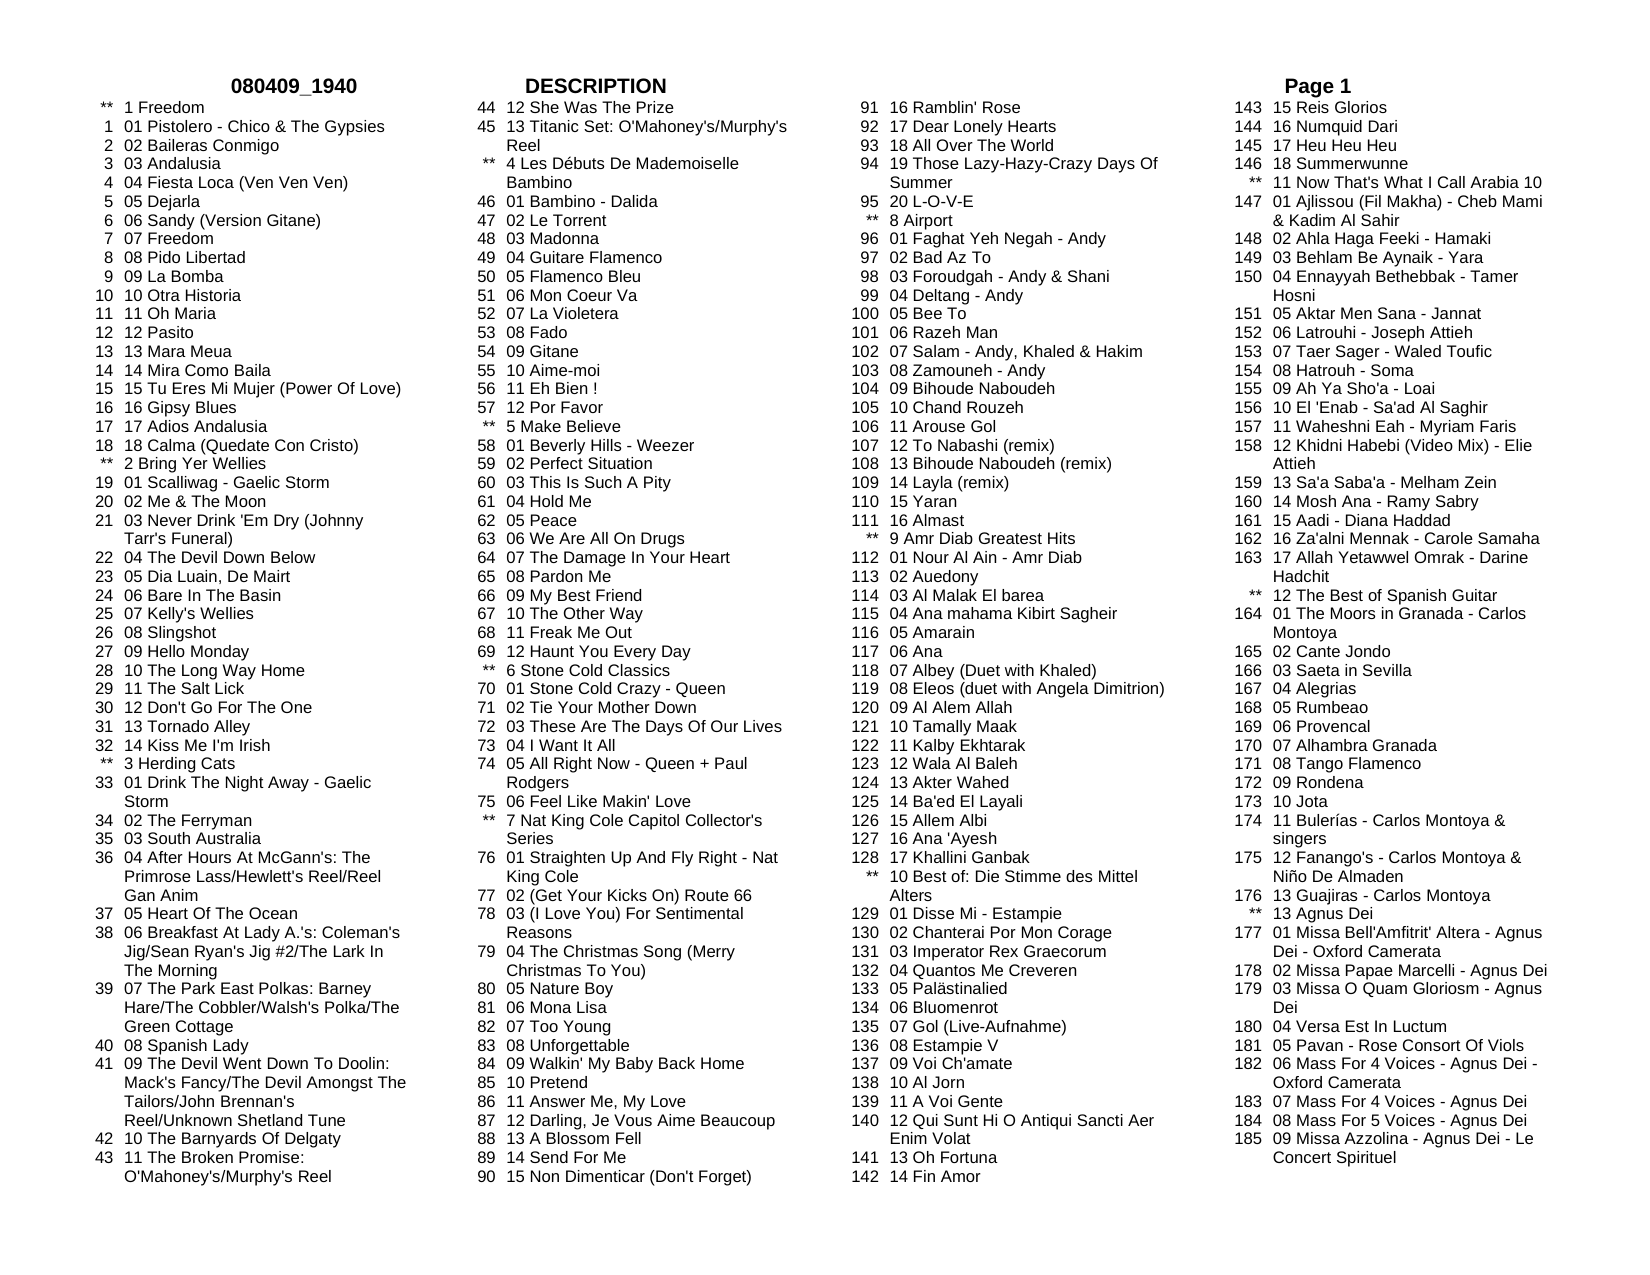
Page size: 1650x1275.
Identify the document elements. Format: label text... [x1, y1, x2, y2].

table_cell 95 [838, 192, 886, 211]
table_cell 170 [1221, 736, 1269, 754]
table_cell 149 [1221, 248, 1269, 267]
table_cell 161 [1221, 511, 1269, 529]
table_cell 03 Andalusia [121, 155, 409, 173]
table_cell 10 Otra Historia [121, 286, 409, 304]
table_cell 58 [454, 436, 503, 454]
table_cell 79 [454, 942, 503, 979]
table_cell 08 Pido Libertad [121, 248, 409, 267]
table_cell 01 Disse Mi - Estampie [886, 905, 1175, 923]
table_cell 62 [454, 511, 503, 529]
table_cell 98 [838, 267, 886, 286]
table_cell 18 All Over The World [886, 136, 1175, 154]
table_cell 129 [838, 905, 886, 923]
table_cell 11 Oh Maria [121, 305, 409, 323]
table_cell 10 Chand Rouzeh [886, 398, 1175, 417]
table_cell 88 [454, 1130, 503, 1148]
table_cell 16 Gipsy Blues [121, 398, 409, 417]
table_cell 05 Dia Luain, De Mairt [121, 567, 409, 586]
table_cell 123 [838, 755, 886, 773]
table_cell 05 Palästinalied [886, 980, 1175, 998]
table_cell 02 Me & The Moon [121, 492, 409, 511]
table_cell 29 [72, 680, 121, 698]
table_cell 05 Nature Boy [503, 980, 792, 998]
table_cell 15 Non Dimenticar (Don't Forget) [503, 1167, 792, 1186]
table_cell 14 Fin Amor [886, 1167, 1175, 1186]
table_cell 178 [1221, 961, 1269, 979]
table_cell 04 The Christmas Song (Merry Christmas To You) [503, 942, 792, 979]
table_cell 14 Send For Me [503, 1148, 792, 1167]
table_cell 08 Spanish Lady [121, 1036, 409, 1054]
table_cell 65 [454, 567, 503, 586]
table_cell 08 Pardon Me [503, 567, 792, 586]
table_cell 12 Qui Sunt Hi O Antiqui Sancti Aer Enim Volat [886, 1111, 1175, 1148]
table_cell 06 Sandy (Version Gitane) [121, 211, 409, 229]
table_cell 13 Akter Wahed [886, 773, 1175, 792]
table_cell 89 [454, 1148, 503, 1167]
table_cell 122 [838, 736, 886, 754]
table_cell 02 Bad Az To [886, 248, 1175, 267]
table_cell 05 Amarain [886, 623, 1175, 642]
table_cell 163 [1221, 548, 1269, 586]
table_cell 02 Le Torrent [503, 211, 792, 229]
table_cell 157 [1221, 417, 1269, 436]
table_cell 03 This Is Such A Pity [503, 473, 792, 492]
table_cell 177 [1221, 923, 1269, 961]
table_cell 103 [838, 361, 886, 379]
table_cell 12 She Was The Prize [503, 98, 792, 117]
table_cell 03 Saeta in Sevilla [1270, 661, 1558, 679]
table_cell 15 Aadi - Diana Haddad [1270, 511, 1558, 529]
table_cell 03 Al Malak El barea [886, 586, 1175, 604]
table_cell 09 Voi Ch'amate [886, 1055, 1175, 1073]
table_cell 17 Heu Heu Heu [1270, 136, 1558, 154]
table_cell 56 [454, 380, 503, 398]
table_cell 11 A Voi Gente [886, 1092, 1175, 1111]
table_cell 28 [72, 661, 121, 679]
table_cell 26 [72, 623, 121, 642]
table_cell 180 [1221, 1017, 1269, 1036]
table_cell 8 [72, 248, 121, 267]
table_cell 02 Ahla Haga Feeki - Hamaki [1270, 230, 1558, 248]
table_cell 112 [838, 548, 886, 567]
table_cell 11 Now That's What I Call Arabia 10 [1270, 173, 1558, 192]
table_cell 118 [838, 661, 886, 679]
table_cell 113 [838, 567, 886, 586]
table_cell 127 [838, 830, 886, 848]
table_cell 11 Freak Me Out [503, 623, 792, 642]
table_cell 179 [1221, 980, 1269, 1017]
table_cell 07 Gol (Live-Aufnahme) [886, 1017, 1175, 1036]
table_cell 09 Rondena [1270, 773, 1558, 792]
table_cell 02 Baileras Conmigo [121, 136, 409, 154]
table_cell 09 Gitane [503, 342, 792, 361]
table_cell 142 [838, 1167, 886, 1186]
table_cell 11 Bulerías - Carlos Montoya & singers [1270, 811, 1558, 848]
table_cell 07 Mass For 4 Voices - Agnus Dei [1270, 1092, 1558, 1111]
table_cell 03 South Australia [121, 830, 409, 848]
table_cell 06 Mona Lisa [503, 998, 792, 1017]
table_cell 03 Behlam Be Aynaik - Yara [1270, 248, 1558, 267]
table_cell 07 Freedom [121, 230, 409, 248]
table_cell 146 [1221, 155, 1269, 173]
table_cell ** [454, 155, 503, 192]
table_cell 31 [72, 717, 121, 736]
table_cell 12 To Nabashi (remix) [886, 436, 1175, 454]
table_cell 59 [454, 455, 503, 473]
table_cell 4 [72, 173, 121, 192]
table_cell 169 [1221, 717, 1269, 736]
table_cell 25 [72, 605, 121, 623]
table_cell 73 [454, 736, 503, 754]
table_cell 8 Airport [886, 211, 1175, 229]
table_cell 35 [72, 830, 121, 848]
table_cell 171 [1221, 755, 1269, 773]
table_cell 15 Tu Eres Mi Mujer (Power Of Love) [121, 380, 409, 398]
table_cell 14 Mira Como Baila [121, 361, 409, 379]
table_cell 02 Cante Jondo [1270, 642, 1558, 661]
table_cell 69 [454, 642, 503, 661]
table_cell 3 Herding Cats [121, 755, 409, 773]
table_cell 40 [72, 1036, 121, 1054]
table_cell 175 [1221, 848, 1269, 886]
table_cell 05 Peace [503, 511, 792, 529]
table_cell 08 Fado [503, 323, 792, 342]
table_cell 01 Missa Bell'Amfitrit' Altera - Agnus Dei - Oxford Camerata [1270, 923, 1558, 961]
table_cell 10 [72, 286, 121, 304]
table_cell 70 [454, 680, 503, 698]
table_cell 131 [838, 942, 886, 961]
table_cell 119 [838, 680, 886, 698]
table_cell 2 [72, 136, 121, 154]
table_cell 05 Dejarla [121, 192, 409, 211]
table_cell 09 The Devil Went Down To Doolin: Mack's Fancy/The Devil Amongst The Tailors/John Brennan's Reel/Unknown Shetland Tune [121, 1055, 409, 1129]
table_cell 34 [72, 811, 121, 829]
table_cell 152 [1221, 323, 1269, 342]
table_cell 61 [454, 492, 503, 511]
table_cell 07 The Park East Polkas: Barney Hare/The Cobbler/Walsh's Polka/The Green Cottage [121, 980, 409, 1036]
table_cell 91 [838, 98, 886, 117]
table_cell 04 Alegrias [1270, 680, 1558, 698]
table_cell 11 Eh Bien ! [503, 380, 792, 398]
table_cell 20 L-O-V-E [886, 192, 1175, 211]
table_cell 12 Don't Go For The One [121, 698, 409, 717]
table_cell 16 Ana 'Ayesh [886, 830, 1175, 848]
table_cell 02 Auedony [886, 567, 1175, 586]
table_cell 13 A Blossom Fell [503, 1130, 792, 1148]
table_cell 44 [454, 98, 503, 117]
table_cell 01 Scalliwag - Gaelic Storm [121, 473, 409, 492]
table_cell 11 The Broken Promise: O'Mahoney's/Murphy's Reel [121, 1148, 409, 1186]
table_cell 50 [454, 267, 503, 286]
table_cell 22 [72, 548, 121, 567]
table_cell 9 [72, 267, 121, 286]
table_cell 13 Tornado Alley [121, 717, 409, 736]
table_cell 04 Ennayyah Bethebbak - Tamer Hosni [1270, 267, 1558, 304]
table_cell 137 [838, 1055, 886, 1073]
table_cell 10 Al Jorn [886, 1073, 1175, 1092]
table_cell ** [454, 811, 503, 848]
table_cell 144 [1221, 117, 1269, 136]
table_cell 126 [838, 811, 886, 829]
table_cell 148 [1221, 230, 1269, 248]
table_cell 117 [838, 642, 886, 661]
table_cell 85 [454, 1073, 503, 1092]
table_cell 05 Flamenco Bleu [503, 267, 792, 286]
table_cell 01 Beverly Hills - Weezer [503, 436, 792, 454]
table_cell 14 Kiss Me I'm Irish [121, 736, 409, 754]
table_cell 09 Hello Monday [121, 642, 409, 661]
table_cell 04 Versa Est In Luctum [1270, 1017, 1558, 1036]
table_cell 01 Faghat Yeh Negah - Andy [886, 230, 1175, 248]
table_cell 168 [1221, 698, 1269, 717]
table_cell 47 [454, 211, 503, 229]
table_cell 100 [838, 305, 886, 323]
table_cell 86 [454, 1092, 503, 1111]
table_cell 54 [454, 342, 503, 361]
table_cell 14 Ba'ed El Layali [886, 792, 1175, 811]
table_cell 10 El 'Enab - Sa'ad Al Saghir [1270, 398, 1558, 417]
table_cell 11 Arouse Gol [886, 417, 1175, 436]
table_cell 07 Alhambra Granada [1270, 736, 1558, 754]
table_cell 14 Layla (remix) [886, 473, 1175, 492]
table_cell 13 Guajiras - Carlos Montoya [1270, 886, 1558, 904]
table_cell 30 [72, 698, 121, 717]
table_cell 11 Kalby Ekhtarak [886, 736, 1175, 754]
table_cell ** [838, 211, 886, 229]
table_cell 167 [1221, 680, 1269, 698]
table_cell 13 Sa'a Saba'a - Melham Zein [1270, 473, 1558, 492]
table_cell 153 [1221, 342, 1269, 361]
table_cell 08 Eleos (duet with Angela Dimitrion) [886, 680, 1175, 698]
table_cell 55 [454, 361, 503, 379]
table_cell 41 [72, 1055, 121, 1129]
table_cell 27 [72, 642, 121, 661]
table_cell 17 [72, 417, 121, 436]
table_cell 159 [1221, 473, 1269, 492]
table_cell ** [454, 661, 503, 679]
table_cell 38 [72, 923, 121, 979]
table_cell 46 [454, 192, 503, 211]
table_cell 02 (Get Your Kicks On) Route 66 [503, 886, 792, 904]
table_cell 18 Calma (Quedate Con Cristo) [121, 436, 409, 454]
table_cell 109 [838, 473, 886, 492]
table_cell 132 [838, 961, 886, 979]
table_cell 10 Pretend [503, 1073, 792, 1092]
table_cell 143 [1221, 98, 1269, 117]
table_cell 02 Perfect Situation [503, 455, 792, 473]
table_cell 07 La Violetera [503, 305, 792, 323]
table_cell 13 Oh Fortuna [886, 1148, 1175, 1167]
table_cell 03 Madonna [503, 230, 792, 248]
table_cell 02 Chanterai Por Mon Corage [886, 923, 1175, 942]
table_cell 03 (I Love You) For Sentimental Reasons [503, 905, 792, 942]
table_cell 09 La Bomba [121, 267, 409, 286]
table_cell 02 Missa Papae Marcelli - Agnus Dei [1270, 961, 1558, 979]
table_cell 01 Stone Cold Crazy - Queen [503, 680, 792, 698]
table_cell 165 [1221, 642, 1269, 661]
table_cell 128 [838, 848, 886, 867]
table_cell ** [1221, 905, 1269, 923]
table_cell 07 Kelly's Wellies [121, 605, 409, 623]
table_cell 04 Ana mahama Kibirt Sagheir [886, 605, 1175, 623]
table_cell 4 Les Débuts De Mademoiselle Bambino [503, 155, 792, 192]
table_cell 06 Provencal [1270, 717, 1558, 736]
table_cell 19 Those Lazy-Hazy-Crazy Days Of Summer [886, 155, 1175, 192]
table_cell 13 Titanic Set: O'Mahoney's/Murphy's Reel [503, 117, 792, 154]
table_cell 03 Never Drink 'Em Dry (Johnny Tarr's Funeral) [121, 511, 409, 548]
table_cell 14 Mosh Ana - Ramy Sabry [1270, 492, 1558, 511]
table_cell 111 [838, 511, 886, 529]
table_cell 80 [454, 980, 503, 998]
table_header 1 Freedom [121, 98, 409, 117]
table_cell 02 Tie Your Mother Down [503, 698, 792, 717]
table_cell 07 The Damage In Your Heart [503, 548, 792, 567]
table_cell 04 Deltang - Andy [886, 286, 1175, 304]
table_cell 37 [72, 905, 121, 923]
table_cell 15 [72, 380, 121, 398]
table_cell 185 [1221, 1130, 1269, 1167]
table_cell 99 [838, 286, 886, 304]
table_cell 09 Missa Azzolina - Agnus Dei - Le Concert Spirituel [1270, 1130, 1558, 1167]
table_cell 182 [1221, 1055, 1269, 1092]
table_cell 7 [72, 230, 121, 248]
table_cell 18 Summerwunne [1270, 155, 1558, 173]
table_cell 6 [72, 211, 121, 229]
table_cell 06 Bare In The Basin [121, 586, 409, 604]
table_cell 03 Imperator Rex Graecorum [886, 942, 1175, 961]
table_cell 96 [838, 230, 886, 248]
table_cell 10 Aime-moi [503, 361, 792, 379]
table_cell 7 Nat King Cole Capitol Collector's Series [503, 811, 792, 848]
table_cell 81 [454, 998, 503, 1017]
table_cell 06 Breakfast At Lady A.'s: Coleman's Jig/Sean Ryan's Jig #2/The Lark In The Morning [121, 923, 409, 979]
table_cell 156 [1221, 398, 1269, 417]
table_cell 07 Too Young [503, 1017, 792, 1036]
table_cell 134 [838, 998, 886, 1017]
table_cell 93 [838, 136, 886, 154]
table_cell 67 [454, 605, 503, 623]
table_cell 06 Feel Like Makin' Love [503, 792, 792, 811]
table_cell 84 [454, 1055, 503, 1073]
table_cell 12 Pasito [121, 323, 409, 342]
table_cell 04 Hold Me [503, 492, 792, 511]
table_cell ** [72, 455, 121, 473]
table_cell ** [1221, 586, 1269, 604]
table_cell 140 [838, 1111, 886, 1148]
table_cell 83 [454, 1036, 503, 1054]
table_cell 9 Amr Diab Greatest Hits [886, 530, 1175, 548]
table_cell 63 [454, 530, 503, 548]
table_cell 94 [838, 155, 886, 192]
table_cell 49 [454, 248, 503, 267]
table_cell ** [838, 867, 886, 904]
table_cell 06 Mon Coeur Va [503, 286, 792, 304]
table_cell 12 Fanango's - Carlos Montoya & Niño De Almaden [1270, 848, 1558, 886]
table_cell 36 [72, 848, 121, 904]
table_cell 04 The Devil Down Below [121, 548, 409, 567]
table_cell 01 Pistolero - Chico & The Gypsies [121, 117, 409, 136]
table_cell 16 Numquid Dari [1270, 117, 1558, 136]
table_cell 51 [454, 286, 503, 304]
table_cell 115 [838, 605, 886, 623]
table_cell 155 [1221, 380, 1269, 398]
table_cell 05 Rumbeao [1270, 698, 1558, 717]
table_cell 13 Agnus Dei [1270, 905, 1558, 923]
table_cell 6 Stone Cold Classics [503, 661, 792, 679]
table_cell 08 Estampie V [886, 1036, 1175, 1054]
table_cell 17 Khallini Ganbak [886, 848, 1175, 867]
table_cell 158 [1221, 436, 1269, 473]
table_cell 71 [454, 698, 503, 717]
table_cell 08 Slingshot [121, 623, 409, 642]
table_cell 04 Quantos Me Creveren [886, 961, 1175, 979]
table_cell 04 Guitare Flamenco [503, 248, 792, 267]
table_cell 135 [838, 1017, 886, 1036]
table_cell 09 Ah Ya Sho'a - Loai [1270, 380, 1558, 398]
table_cell 32 [72, 736, 121, 754]
table_cell 10 The Barnyards Of Delgaty [121, 1130, 409, 1148]
table_cell 162 [1221, 530, 1269, 548]
table_cell 136 [838, 1036, 886, 1054]
table_cell 13 Bihoude Naboudeh (remix) [886, 455, 1175, 473]
table_cell 53 [454, 323, 503, 342]
table_cell 05 Bee To [886, 305, 1175, 323]
table_cell 03 These Are The Days Of Our Lives [503, 717, 792, 736]
table_cell 78 [454, 905, 503, 942]
table_cell 07 Taer Sager - Waled Toufic [1270, 342, 1558, 361]
table_cell 12 Darling, Je Vous Aime Beaucoup [503, 1111, 792, 1129]
table_cell 147 [1221, 192, 1269, 229]
table_cell ** [454, 417, 503, 436]
table_cell 181 [1221, 1036, 1269, 1054]
table_cell 02 The Ferryman [121, 811, 409, 829]
table_cell 43 [72, 1148, 121, 1186]
table_cell 76 [454, 848, 503, 886]
table_cell 124 [838, 773, 886, 792]
table_cell ** [838, 530, 886, 548]
table_cell 12 The Best of Spanish Guitar [1270, 586, 1558, 604]
table_cell 04 After Hours At McGann's: The Primrose Lass/Hewlett's Reel/Reel Gan Anim [121, 848, 409, 904]
table_cell 07 Albey (Duet with Khaled) [886, 661, 1175, 679]
table_cell 13 [72, 342, 121, 361]
table_cell 04 I Want It All [503, 736, 792, 754]
table_cell ** [1221, 173, 1269, 192]
table_cell 97 [838, 248, 886, 267]
table_cell 16 Ramblin' Rose [886, 98, 1175, 117]
table_cell 15 Yaran [886, 492, 1175, 511]
table_cell 23 [72, 567, 121, 586]
table_cell 08 Unforgettable [503, 1036, 792, 1054]
table_cell 64 [454, 548, 503, 567]
table_cell 150 [1221, 267, 1269, 304]
table_cell 08 Hatrouh - Soma [1270, 361, 1558, 379]
table_cell 09 Al Alem Allah [886, 698, 1175, 717]
table_cell 11 Answer Me, My Love [503, 1092, 792, 1111]
table_cell 45 [454, 117, 503, 154]
table_cell 3 [72, 155, 121, 173]
table_cell 24 [72, 586, 121, 604]
table_cell 48 [454, 230, 503, 248]
table_cell 21 [72, 511, 121, 548]
table_cell 107 [838, 436, 886, 454]
table_cell 05 Heart Of The Ocean [121, 905, 409, 923]
table_cell 60 [454, 473, 503, 492]
table_cell 16 Almast [886, 511, 1175, 529]
table_cell 57 [454, 398, 503, 417]
table_cell 172 [1221, 773, 1269, 792]
table_cell 11 The Salt Lick [121, 680, 409, 698]
table_cell 15 Allem Albi [886, 811, 1175, 829]
table_cell 101 [838, 323, 886, 342]
table_header ** [72, 98, 121, 117]
table_cell 14 [72, 361, 121, 379]
table_cell 106 [838, 417, 886, 436]
table_cell 164 [1221, 605, 1269, 642]
table_cell 12 Por Favor [503, 398, 792, 417]
table_cell 06 Mass For 4 Voices - Agnus Dei - Oxford Camerata [1270, 1055, 1558, 1092]
table_cell 130 [838, 923, 886, 942]
table_cell 06 Latrouhi - Joseph Attieh [1270, 323, 1558, 342]
table_cell 77 [454, 886, 503, 904]
table_cell 01 Bambino - Dalida [503, 192, 792, 211]
table_cell 116 [838, 623, 886, 642]
table_cell 08 Zamouneh - Andy [886, 361, 1175, 379]
table_cell 52 [454, 305, 503, 323]
table_cell 08 Tango Flamenco [1270, 755, 1558, 773]
table_cell 19 [72, 473, 121, 492]
table_cell 17 Dear Lonely Hearts [886, 117, 1175, 136]
table_cell 10 Jota [1270, 792, 1558, 811]
table_cell 07 Salam - Andy, Khaled & Hakim [886, 342, 1175, 361]
table_cell 16 Za'alni Mennak - Carole Samaha [1270, 530, 1558, 548]
table_cell 68 [454, 623, 503, 642]
table_cell 90 [454, 1167, 503, 1186]
table_cell 09 Bihoude Naboudeh [886, 380, 1175, 398]
table_cell 11 Waheshni Eah - Myriam Faris [1270, 417, 1558, 436]
table_cell 133 [838, 980, 886, 998]
table_cell 10 Best of: Die Stimme des Mittel Alters [886, 867, 1175, 904]
table_cell 15 Reis Glorios [1270, 98, 1558, 117]
table_cell 08 Mass For 5 Voices - Agnus Dei [1270, 1111, 1558, 1129]
table_cell 145 [1221, 136, 1269, 154]
table_cell 154 [1221, 361, 1269, 379]
table_cell 18 [72, 436, 121, 454]
table_cell 03 Foroudgah - Andy & Shani [886, 267, 1175, 286]
table_cell 17 Adios Andalusia [121, 417, 409, 436]
table_cell 03 Missa O Quam Gloriosm - Agnus Dei [1270, 980, 1558, 1017]
table_cell 141 [838, 1148, 886, 1167]
table_cell 06 Ana [886, 642, 1175, 661]
table_cell 102 [838, 342, 886, 361]
table_cell 108 [838, 455, 886, 473]
table_cell 12 [72, 323, 121, 342]
table_cell 42 [72, 1130, 121, 1148]
table_cell 11 [72, 305, 121, 323]
table_cell 104 [838, 380, 886, 398]
table_cell 66 [454, 586, 503, 604]
table_cell 110 [838, 492, 886, 511]
table_cell 160 [1221, 492, 1269, 511]
table_cell 09 Walkin' My Baby Back Home [503, 1055, 792, 1073]
table_cell 173 [1221, 792, 1269, 811]
table_cell 16 [72, 398, 121, 417]
table_cell 125 [838, 792, 886, 811]
table_cell 12 Wala Al Baleh [886, 755, 1175, 773]
table_cell 05 Aktar Men Sana - Jannat [1270, 305, 1558, 323]
table_cell 09 My Best Friend [503, 586, 792, 604]
table_cell 01 Ajlissou (Fil Makha) - Cheb Mami & Kadim Al Sahir [1270, 192, 1558, 229]
table_cell 75 [454, 792, 503, 811]
table_cell ** [72, 755, 121, 773]
table_cell 74 [454, 755, 503, 792]
table_cell 10 The Long Way Home [121, 661, 409, 679]
table_cell 05 All Right Now - Queen + Paul Rodgers [503, 755, 792, 792]
table_cell 139 [838, 1092, 886, 1111]
table_cell 10 Tamally Maak [886, 717, 1175, 736]
table_cell 10 The Other Way [503, 605, 792, 623]
table_cell 121 [838, 717, 886, 736]
table_cell 176 [1221, 886, 1269, 904]
table_cell 01 Drink The Night Away - Gaelic Storm [121, 773, 409, 811]
table_cell 151 [1221, 305, 1269, 323]
table_cell 87 [454, 1111, 503, 1129]
table_cell 72 [454, 717, 503, 736]
table_cell 33 [72, 773, 121, 811]
table_cell 5 Make Believe [503, 417, 792, 436]
table_cell 138 [838, 1073, 886, 1092]
table_cell 183 [1221, 1092, 1269, 1111]
table_cell 166 [1221, 661, 1269, 679]
table_cell 174 [1221, 811, 1269, 848]
table_cell 20 [72, 492, 121, 511]
table_cell 13 Mara Meua [121, 342, 409, 361]
table_cell 04 Fiesta Loca (Ven Ven Ven) [121, 173, 409, 192]
table_cell 17 Allah Yetawwel Omrak - Darine Hadchit [1270, 548, 1558, 586]
table_cell 2 Bring Yer Wellies [121, 455, 409, 473]
table_cell 12 Khidni Habebi (Video Mix) - Elie Attieh [1270, 436, 1558, 473]
table_cell 01 Straighten Up And Fly Right - Nat King Cole [503, 848, 792, 886]
table_cell 01 The Moors in Granada - Carlos Montoya [1270, 605, 1558, 642]
table_cell 06 Bluomenrot [886, 998, 1175, 1017]
table_cell 1 [72, 117, 121, 136]
table_cell 92 [838, 117, 886, 136]
table_cell 39 [72, 980, 121, 1036]
table_cell 01 Nour Al Ain - Amr Diab [886, 548, 1175, 567]
table_cell 114 [838, 586, 886, 604]
table_cell 5 [72, 192, 121, 211]
table_cell 06 Razeh Man [886, 323, 1175, 342]
table_cell 12 Haunt You Every Day [503, 642, 792, 661]
table_cell 105 [838, 398, 886, 417]
table_cell 184 [1221, 1111, 1269, 1129]
table_cell 82 [454, 1017, 503, 1036]
table_cell 06 We Are All On Drugs [503, 530, 792, 548]
table_cell 05 Pavan - Rose Consort Of Viols [1270, 1036, 1558, 1054]
table_cell 120 [838, 698, 886, 717]
